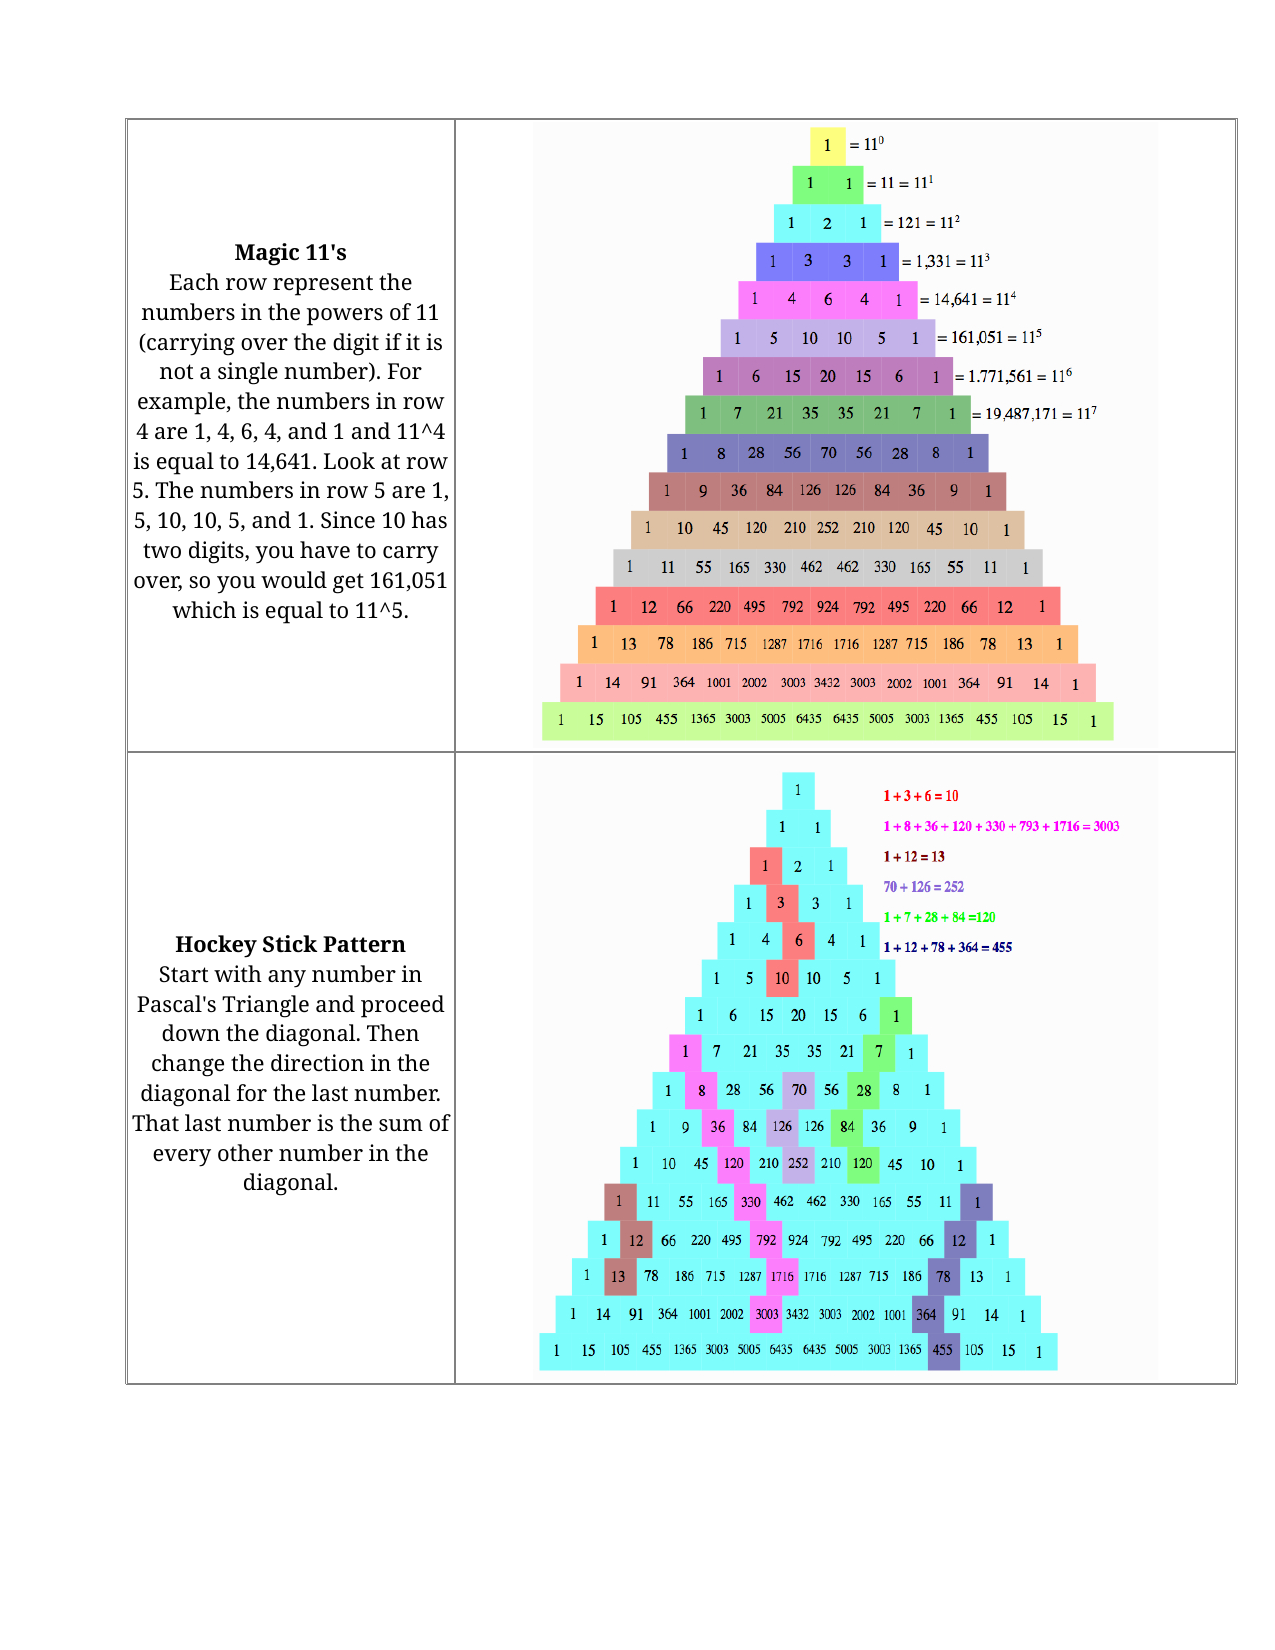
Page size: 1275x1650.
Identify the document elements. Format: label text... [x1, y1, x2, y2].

table_cell Hockey Stick Pattern Start with any number in Pascal's Triangle and proceed down the diagonal. Then change the direction in the diagonal for the last number. That last number is the sum of every other number in the diagonal. [128, 753, 454, 1383]
table_cell [456, 120, 1235, 751]
table_cell [456, 753, 1235, 1383]
table_cell Magic 11's Each row represent the numbers in the powers of 11 (carrying over the digit if it is not a single number). For example, the numbers in row 4 are 1, 4, 6, 4, and 1 and 11^4 is equal to 14,641. Look at row 5. The numbers in row 5 are 1, 5, 10, 10, 5, and 1. Since 10 has two digits, you have to carry over, so you would get 161,051 which is equal to 11^5. [128, 120, 454, 751]
